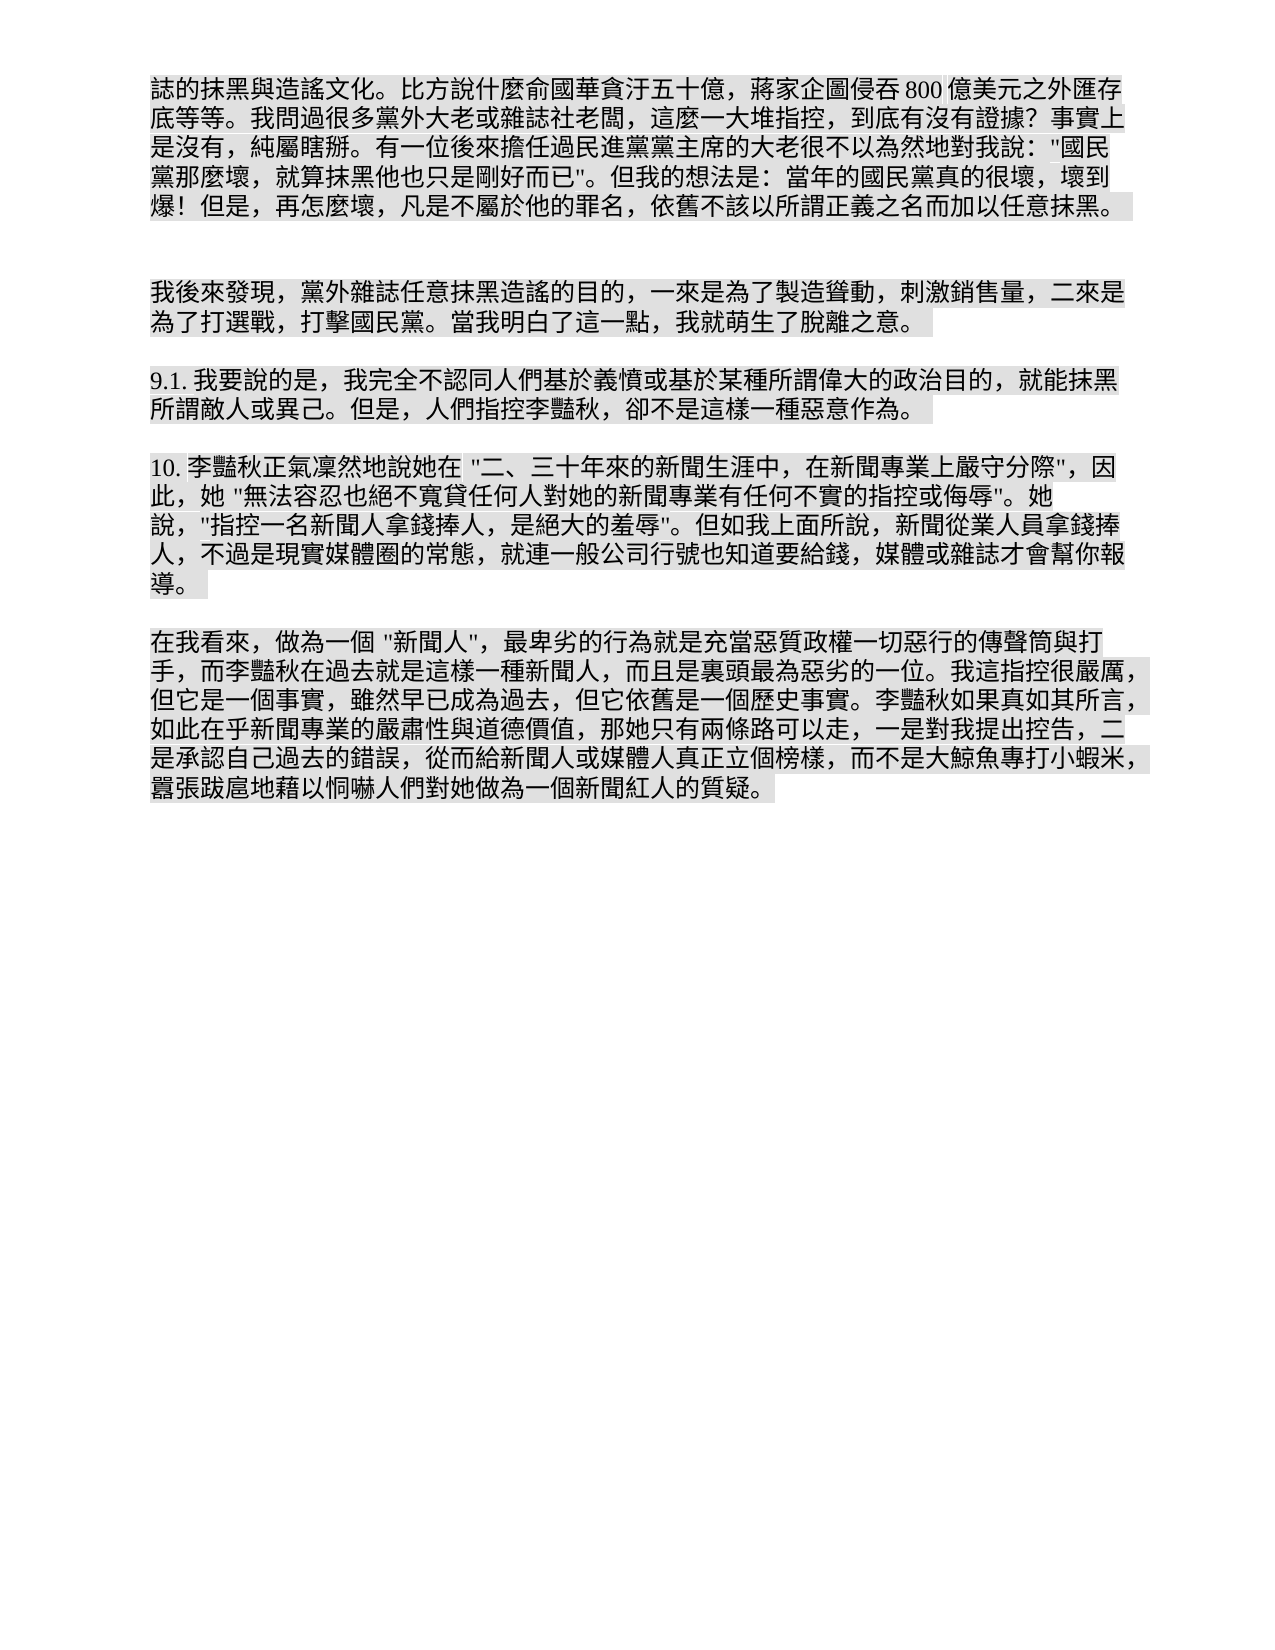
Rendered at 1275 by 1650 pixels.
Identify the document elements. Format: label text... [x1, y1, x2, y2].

text 卡韓政變 (82)：歡迎李豔秋來提告 陳真 2019. 06. 13. (我沒有臉書，不知道怎麼連絡李豔秋小姐，知其下落者，麻煩幫我轉貼或轉寄。) 據報載，李豔秋控告一位網友 "Lousia Chen" 妨害名譽，並蒐證其臉書，證明是一位女性韓粉。李豔秋說，"對於這種人"，絕不姑息，刑事之外，附帶民事賠償"。韓國瑜昨天也為此出來向李豔秋道歉。我不知道韓國瑜道什麼歉，這些事跟他有啥關係？做人厚道也不需要厚道成那樣沒出息。 李豔秋很 "霸氣" 地說，"指控一名新聞人拿錢捧人，是絕大的羞辱，在我的新聞生涯中，絕不容許有任何人、用任何方式對我做這樣毫無證據的羞辱！所以，講一次就告一次。" 李豔秋並公開警告另外兩位網友 Fun Lee 及Beebee Yang也給我 "小心點"，"你們在觀察名單中"。 李豔秋進一步盪氣迴腸地說： "二、三十年來的新聞生涯，在新聞專業上我嚴守分際，我的紅線是，任何對我專業及私領域有不實散布謠言者，絕不容忍"。 關於這事，說來有點複雜，為了節省篇幅，我就列點說明。 1，郭董撒大錢收買媒體人與公關公司打選戰，這是基本事實。 根據各種媒體報導，"郭台銘廣告資源鋪天蓋地"，"郭台銘重金打媒體空戰！點名少康幫及戰國策團隊操盤出力"，其中最主要的新聞來源就是具有相當公信力的《財訊》。 《財訊》報導，"郭台銘投入大量資源強打媒體及網路空戰，撤換掉原先以商業廣告見長的公司，改換攻擊火力更強大的政治公關及媒體公司。據了解，長期為藍營政治人物選舉操盤的戰國策團隊就是幕後主力"。 《財訊》指出，"資深媒體人趙少康為首的「少康幫」等藍營重要意見領袖，包括趙少康、唐湘龍、陳文茜、陳鳳馨等，幾乎全數倒向挺郭，他們除了扮演郭台銘「抗韓」選戰策略的智囊角色外，不少媒體及公關公司也為了搶奪郭董豐厚的選戰資源，展開一場激烈的競逐大戰。" 《壹周刊》也報導，"郭台銘除了自己的團隊猛打選戰外，砸下不少預算在媒體與公關公司上，相關資源則由郭台銘長子郭守正把關控管"。 總之，身價數千億的郭台銘，收買了許多媒體與媒體人以及一般由政媒雙棲人士所成立的公關公司。當然，收買很難聽，你要說是 "聘請" 當然也可以，畢竟那是一種合法的商業委託。 2. 令人反感的不是收買或聘請媒體與公關公司及媒體人，而是很多媒體與媒體人竟然因此一夕之間由挺韓轉而挺郭。這其實也沒問題，收錢挺誰原本就是一門生意。問題是：他們用盡各種卑劣手段抹黑韓國瑜。這才是道德敗壞令人厭惡之處。抹黑韓國瑜，居然一夕之間變成一種大家爭相搶食的 "產業鏈"。 3. 我不認識李豔秋，但依我三十多年來做為一個黨外人士的經驗，我不認為李豔秋會是這類無良媒體與媒體人的一份子。她和她的先生李濤，都不是那種想要攀附權貴、結交名流的人，也不是那種會為了金錢而改變口風或幫特定人士充當打手的人。這也是為何當她被網友指控 "拿郭董的錢辦事" 時感到憤怒的原因，因為那確實不是李豔秋的作風和習性。 4. 如前所說，委託或聘請媒體人或媒體公關公司、遊說團體打選戰，是一種合法的商業行為。這在美國完全就是一種必備的選戰夥伴或推動法案的有力武器 (看過 "攻敵必救" 這部電影的人應該略知一二)。任務包括：負責一己漂白，負責抹黑對手，負責製造假新聞、假事件，負責動員，負責關說，負責抓對方小辮子，負責佈樁、固樁、拔樁，負責牽引人脈，負責設下美人計、苦肉計，負責文攻武嚇，負責擬定各種選戰策略，負責發動假抗爭、假民運、假學運，甚至負責暗殺，負責發動內亂等等等 (我指的是美國的公關公司，往往跨國經營，為所欲為)。 把這樣一種基本上合法的商業委託，濃縮成 "拿錢辦事"，確實帶有強烈的道德貶意，但這是公關公司及媒體人本身所必須承擔的道德壓力，因為新聞和廣告 (或代言) 兩者本質不同，即便合法，但裏頭的倫理衝突問題長期遭人詬病，招來鄙夷。 更何況，政媒雙棲者，往往動用許多既有的政治資源或情治力量為特定對象效命，更是卑鄙。你不妨看看美國那些政治人物卸任後如何透過成立公關公司或所謂智庫或擔任特定公司的說客來撈取天文數字般的暴利，就能明白這樣一種委託之本質上的道德問題。 4.1. 比方說，這兩天又再度來台撈錢的前美國布希政府國務卿阿米塔吉 (Richard Armitage)，就是許多軍火公司或公關公司或 "掛研究羊頭賣政治狗肉" 的所謂智庫的操盤手或執行長，例如 L-3 Communications Corporation、Project 2049 Institute、America Abroad Media、American-Turkish Council 以及策動侵略伊拉克戰爭惡名昭彰的 Project for the New American Century 等等等，昨天一來台灣，就和蔡英文親親抱抱，非常親密。人渣黨政府的美國直屬上司，就是這位阿米塔吉。 這個人不只是人渣，而且是兩手血腥的惡魔，理當移送國際戰犯法庭槍斃一百次。十幾年來，他已經來台灣 N次，每次都是來兜售軍火、鼓吹兩岸衝突；言行囂張，過去曾威脅巴基斯坦政府必須配合美國抓捕 "恐怖份子"，否則就要毀滅巴基斯坦，揚言要 "把巴基斯坦轟炸回到石器時代"。 4.1.1. 我直接剪一段我在去年2月28日的留言如下： 美國所謂世襲階級是哪些人呢，當然數不清。若以當年布希政府為例，包括整個布希家族、副總統錢尼，當時的國防部長倫斯斐 (Rumsfeld)，當時的副國務卿阿米塔吉 (Richard Armitage)，以及人稱黑暗王子、向來鼓吹核武戰爭的 Richard Perle，還有各種深入權力核心的智囊或智庫，特別是比方說 PNAC (The Project for the New American Century) 等等這些人與組織，都是世襲階級的一份子，作惡多端，包括自導自演 911事件 (我已經敢公開這樣論斷911的真相)，發動伊拉克侵略戰爭等等等。 這些年，頻頻率領一堆軍火商及戰爭販子來台灣、巴不得台海趕緊發生戰爭、不斷強迫台灣跟美國買武器、不斷鼓吹台灣人要勇敢站起來武裝自己和大陸打仗的阿米塔吉，應該就是人渣黨的直屬主人。所謂總統蔡啥小競選之前赴美 "面試"，應該就是向這位主人做簡報，透過他擔任台美雙方的中間人。 阿米塔吉是誰呢？此人就是侵略伊拉克戰爭的主要推手之一，在柯林頓時代就公然積極鼓吹侵略伊拉克。1981年擔任雷根政府的國防部代理次長，過去曾經在越戰中涉及 "鳳凰" 暗殺計劃 (殺害至少八萬多名越南人)；2008年，擔任共和黨總統候選人、惡名昭彰的 McCain (馬侃) 的亞太外交政策推手；在美國政府中，長年鼓吹與策畫各項國際侵略戰爭不遺餘力；目前活躍於各種專門在國際間推銷 "民主自由" (亦即推銷 "政變"、"暗殺" 與 "軍火") 的公關公司或智庫，常常來台灣賣軍火。經常發表鼓吹兩岸戰爭言論的 Project 2049 Institute，就是以阿米塔吉為首的一個所謂智庫，巴不得兩岸趕緊打仗。這部份，以後有時間再多講。 有一部電影叫做 Fair Game，我沒看，台灣好像翻譯做 "不公平的戰爭"，真實故事改編搬上螢幕。這個醜聞叫做 Plame affair，真實的經過大約是這樣：有一位 CIA的女特務 Valerie Plame ，和她的先生 (一位外交官) 被派往非洲尼日共和國調查海珊是否來此購買輻射原料--鈾。經過無數的調查證實，早在1991年第一次波斯灣戰爭之後，海珊就根本沒有發展核武與生化武器的能力與企圖。 但是，侵略伊拉克是美國這群恐怖血腥的世襲階級的既定計畫，所謂調查，只是做個樣子欺騙世人。於是，明明調查結果是海珊並沒有向尼日購買鈾原料，但美國政府依然繼續瞎掰，瞎掰了上千個謊言，照樣入侵伊拉克。儘管聯合國首席武檢官當時甚至公開指控美國政府刻意撒謊，布希和倫斯斐及阿米塔吉等這群血腥人渣照樣入侵，殺害上百萬名伊拉克人(根據一項學術調查，絕對不止Kevin Shipp所說的50萬人)，並實質佔領伊拉克至今。 問題就出在，當美國於2003年3月20號對伊拉克發動侵略戰爭之後，這位女特務 Valerie Plame 的老公，卻在七月對媒體表示，經過他們的調查，實在找不到任何能證明海珊購買輻射原料的事證。沒想到，不久之後，他們夫妻倆就完蛋了，媒體竟然公布他們的真實身份是CIA特務，等於是要置他們於死地。後來發現，故意對媒體洩露其特務身份的人，就是這位阿米塔吉，頓時使得 Plame夫妻身敗名裂、身陷險境，以做為一種報復。 這只是一個微不足道的小插曲，順便一提，但你從中也可以看得出來布希與阿米塔吉等等這些血腥人渣之狠毒與無所不用其極。至於越戰中極度血腥的鳳凰暗殺計畫，以後有機會再說。 相較於美國相關公司與操盤政客或媒體人之作為，台灣這類人士與公司的邪惡，幾乎就像九牛一毛、滄海一粟那般微不足道。 5. 一般人腦海裏的想像畫面，也許會以為委託公關公司或媒體人操盤選戰，就好像一手交錢一手交貨買賣毒品那樣一種場面，其實不是，而比較像是一門風光肥美的龐大生意之洽談、協商與合作；而且各家公司往往會互相競爭搶生意。 6. 我們一般人無法具體知道郭董撒下重金所成立的 "黑韓產鏈" 究竟有哪些人。人們的反感，自然會外溢到所有的可疑人士。或許自覺無辜被點名者，例如李豔秋，當然有權利提告。問題是，這樣合理嗎？像話嗎？以下再談。 7. 除了具體委託 (或者說收買或收購) 之外，更重要的不是當下的金錢交易，而是日後的利益交換與結盟，講白了就是掛勾或勾結，或是下對上的一種逢迎拍馬、交心表態，以便謀取日後的前途光明與錢途輝煌。這些非關眼前金錢交易的合作或表態，恐怕才是真正主流的利益輸送模式；要是押寶成功，前途或錢途都不可限量。 你看，不管怎麼改朝換代，不管誰是主流勢力，島內菁英界例如學界醫界文化界媒體界等等等，大家就會爭相表態，原因在此。你看，蔣家當權之舊國民黨時期，一片藍通通，整個醫界、學界與文化界根本找一到一個綠的；可是，一來到台獨時期，菁英們馬上又變成一片綠油油。不過，這是比較屬於下對上的迎合關係。 至於較為高層之間，又是另一種利益結盟。以吳敦義為首的某些國民黨高官們，從頭到尾想方設法卡韓打韓，隨後並幫著郭台銘抹黑韓國瑜，就是出於這樣一種利益結盟的精心盤算，而不是什麼 "拿錢辦事" 那樣的小兒科。一般人實在太善良太單純，太不了解政治，才會以為政治之陰暗僅僅只是什麼拿錢辦事。請問，當下那一點錢，個個億萬身價的媒體明星或政客們，哪會看得上眼？這些人主要是搞長線交易，短線買賣只是一時順便之所為。 8. 如前所說，李豔秋當然有權提告網友說她 "拿郭董的錢辦事"。問題是，這樣合理嗎？對等嗎？像話嗎？不丟臉嗎？ 就如各家媒體所報導，郭董 "撒下重金"，進行 "鋪天蓋地的媒體空戰"，瘋狂抹黑韓國瑜，無日無之，非常卑鄙，非常可怕。在這樣一種令人憤怒的全面性抹黑攻擊之無恥氛圍下，一般人難道不能對公眾媒體人有所質疑？我再說一遍，一般人難道不能對公眾媒體人有所質疑？一質疑就要控告？這樣合理嗎？像話嗎？不覺得丟臉嗎？ 理由有四： 8.1. 首先，如前所說，委任公關或媒體公司操盤選戰是一種合法商業行為，拿錢辦事本身並沒有問題，人們憤怒與質疑的是究竟辦些什麼事？用什麼樣的卑鄙手段辦事？ 8.2. 其次，在這樣一種令人憤怒的全面性抹黑攻擊之無恥氛圍下，一般人難道不能對公眾媒體人特別是媒體權貴們有所質疑？再說，怎麼可能不質疑？要不然如何解釋媒體那樣一種全面性的突然轉向？怎麼解釋媒體與媒體明星們突然瘋狂妖魔化韓國瑜的全面性現象？若不是拿錢辦事，難道是這些媒體與媒體人突然一夕之間全部吃錯藥了？昨天說韓國瑜是人民的英雄，今天突然說他是全民公敵。 印象中，長期以來，李艷秋不僅是媒體大紅人，夫妻兩人年收入數千萬，同時也是 TVBS 董事，TVBS 的總經理就是李豔秋的老公李濤。人們哪會知道妳李豔秋已經離開 TVBS？連我也不知道啊。也就是說，人們並不是對妳李豔秋 "個人" 懷有惡意而進行所謂毀謗，而是出於義憤，出於一種長久以來對妳李豔秋做為一個公眾媒體人之專業角色的身份認知。 簡單說，妳應當知道網友的那樣一種質疑，是在一種什麼樣的脈絡下之意涵。即便出於誤解而有所指控，那樣一種誤解也根本不含任何抹黑之惡意。難道一般人只能單向、片面地每天接收公眾媒體紅人往往大多偏頗或蓄意扭曲與造謠的資訊之洗腦，卻不能有一絲絲質疑或懷疑？萬一不小心哪個環節質疑錯了，就要打入刑事黑牢及賠償巨款，它媽的這樣像話嗎？合理嗎？不丟臉嗎？ 8.3. 再者就是完全不對等。公眾人物不是一般人，更不用說媒體明星或名嘴之呼風喚雨。一般人遭到抹黑，往往只能哭訴無門，因為他根本無從澄清，也不知道要對誰澄清，更不可能一個一個去澄清。但是，像李豔秋這樣的超級媒體大紅人，妳只要隨便講幾句話，全台灣就聽見了，面對網友的誤解或指控，妳很輕易就能為自己澄清，妳的名譽很難因此而受到明顯損害。妳要知道，妳掌握的是一整個龐大媒體的資源與人脈，但是一般人掌握的卻只是她手上的一隻滑鼠。這樣一種極度傲慢的控告，合理嗎？像話嗎？不丟臉嗎？ 8.4. 更重要的是，妳把自己講得如此專業神聖，巍巍峨峨正氣沖天，但這並非事實，更非一般人的普遍認知。長期以來，妳李豔秋做為一個媒體紅人，你是新聞專業的負面教材，而非正面典範。(參見卡韓政變 (80)：給李豔秋一點建言) 9. 我相信一件事：即便對於一個惡棍歹徒，也不該冠給他任何不屬於他的罪名。 大學時，我在黨外雜誌工作過幾年，因為受不了一件事而離開，那就是盛行於當年黨外雜誌的抹黑與造謠文化。比方說什麼俞國華貪汙五十億，蔣家企圖侵吞800億美元之外匯存底等等。我問過很多黨外大老或雜誌社老闆，這麼一大堆指控，到底有沒有證據？事實上是沒有，純屬瞎掰。有一位後來擔任過民進黨黨主席的大老很不以為然地對我說："國民黨那麼壞，就算抹黑他也只是剛好而已"。但我的想法是：當年的國民黨真的很壞，壞到爆！但是，再怎麼壞，凡是不屬於他的罪名，依舊不該以所謂正義之名而加以任意抹黑。 我後來發現，黨外雜誌任意抹黑造謠的目的，一來是為了製造聳動，刺激銷售量，二來是為了打選戰，打擊國民黨。當我明白了這一點，我就萌生了脫離之意。 9.1. 我要說的是，我完全不認同人們基於義憤或基於某種所謂偉大的政治目的，就能抹黑所謂敵人或異己。但是，人們指控李豔秋，卻不是這樣一種惡意作為。 10. 李豔秋正氣凜然地說她在 "二、三十年來的新聞生涯中，在新聞專業上嚴守分際"，因此，她 "無法容忍也絕不寬貸任何人對她的新聞專業有任何不實的指控或侮辱"。她說，"指控一名新聞人拿錢捧人，是絕大的羞辱"。但如我上面所說，新聞從業人員拿錢捧人，不過是現實媒體圈的常態，就連一般公司行號也知道要給錢，媒體或雜誌才會幫你報導。 在我看來，做為一個 "新聞人"，最卑劣的行為就是充當惡質政權一切惡行的傳聲筒與打手，而李豔秋在過去就是這樣一種新聞人，而且是裏頭最為惡劣的一位。我這指控很嚴厲，但它是一個事實，雖然早已成為過去，但它依舊是一個歷史事實。李豔秋如果真如其所言，如此在乎新聞專業的嚴肅性與道德價值，那她只有兩條路可以走，一是對我提出控告，二是承認自己過去的錯誤，從而給新聞人或媒體人真正立個榜樣，而不是大鯨魚專打小蝦米，囂張跋扈地藉以恫嚇人們對她做為一個新聞紅人的質疑。 [150, 75, 1125, 803]
